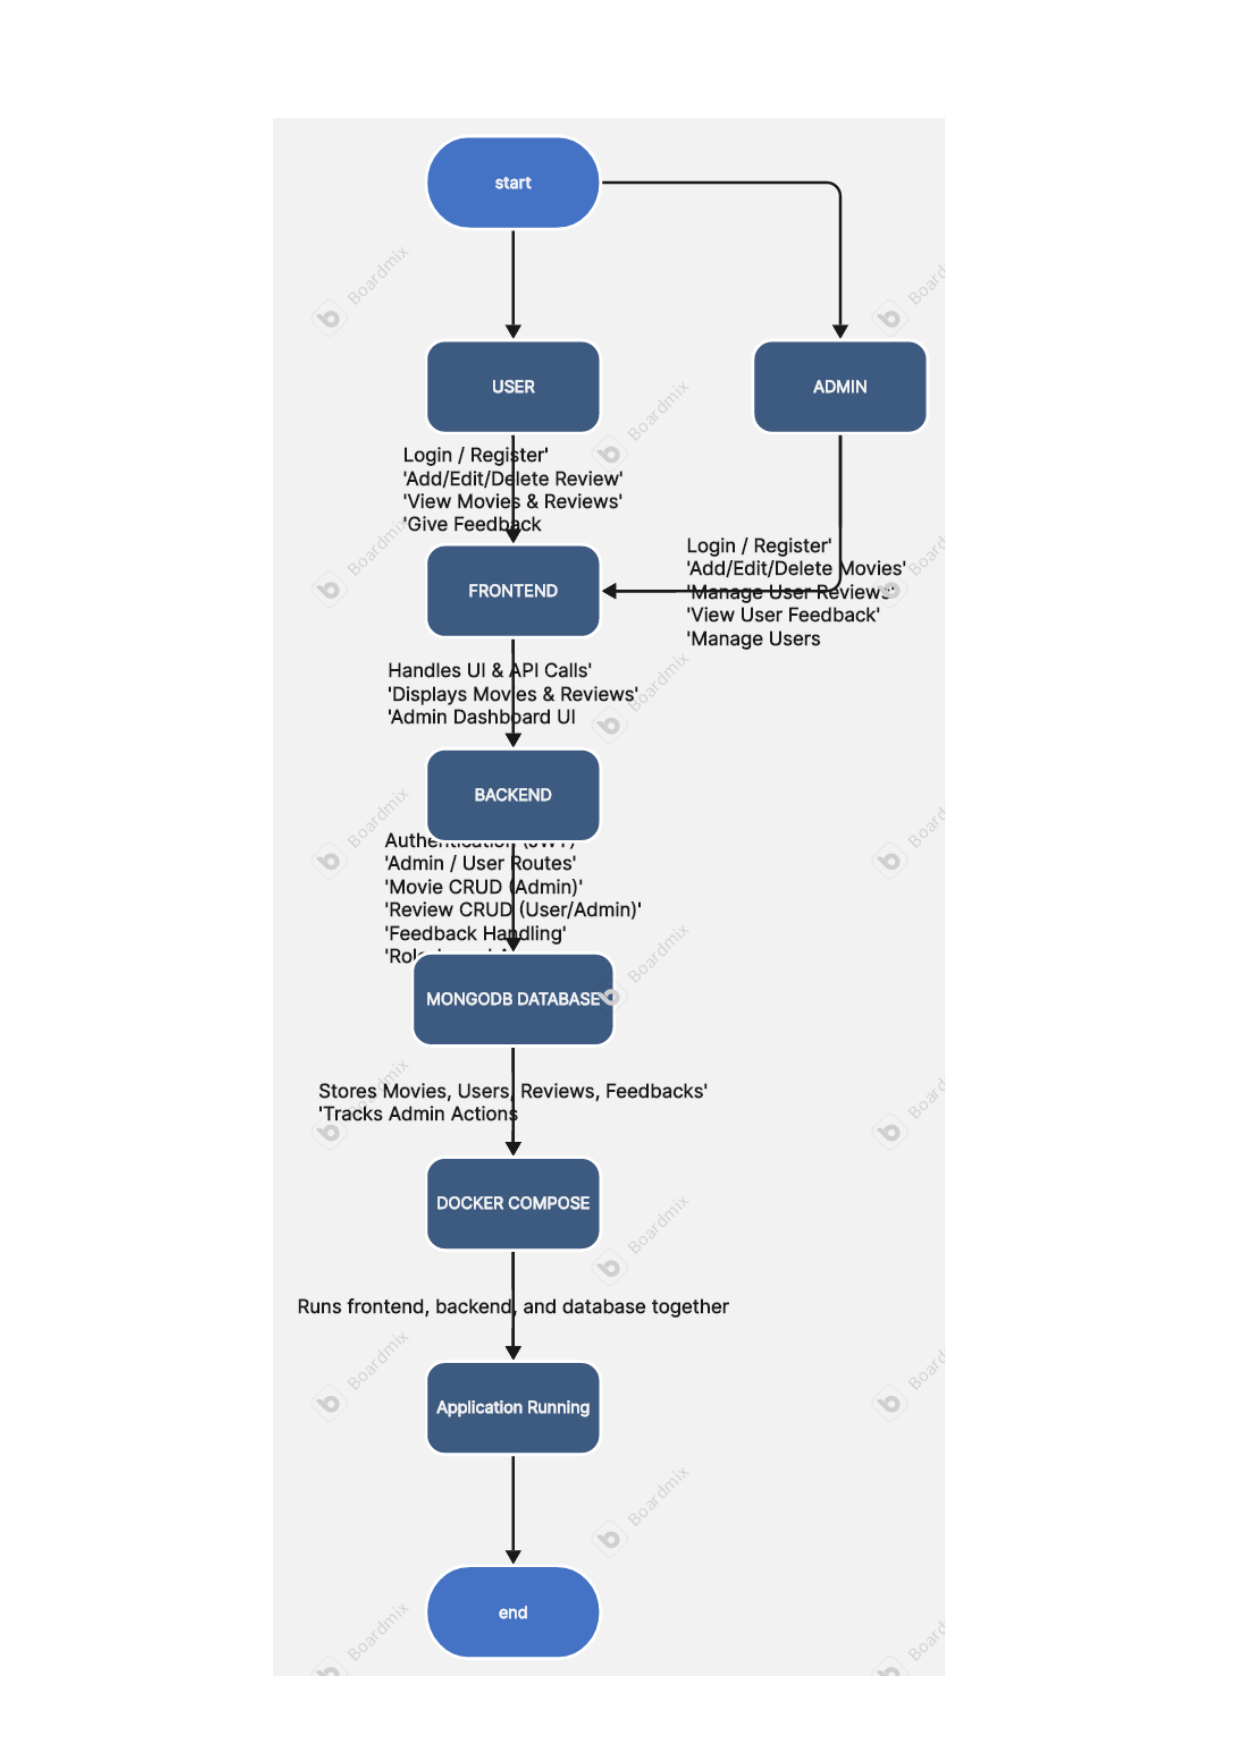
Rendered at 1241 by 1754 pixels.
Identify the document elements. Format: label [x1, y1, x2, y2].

picture [273, 118, 946, 1676]
